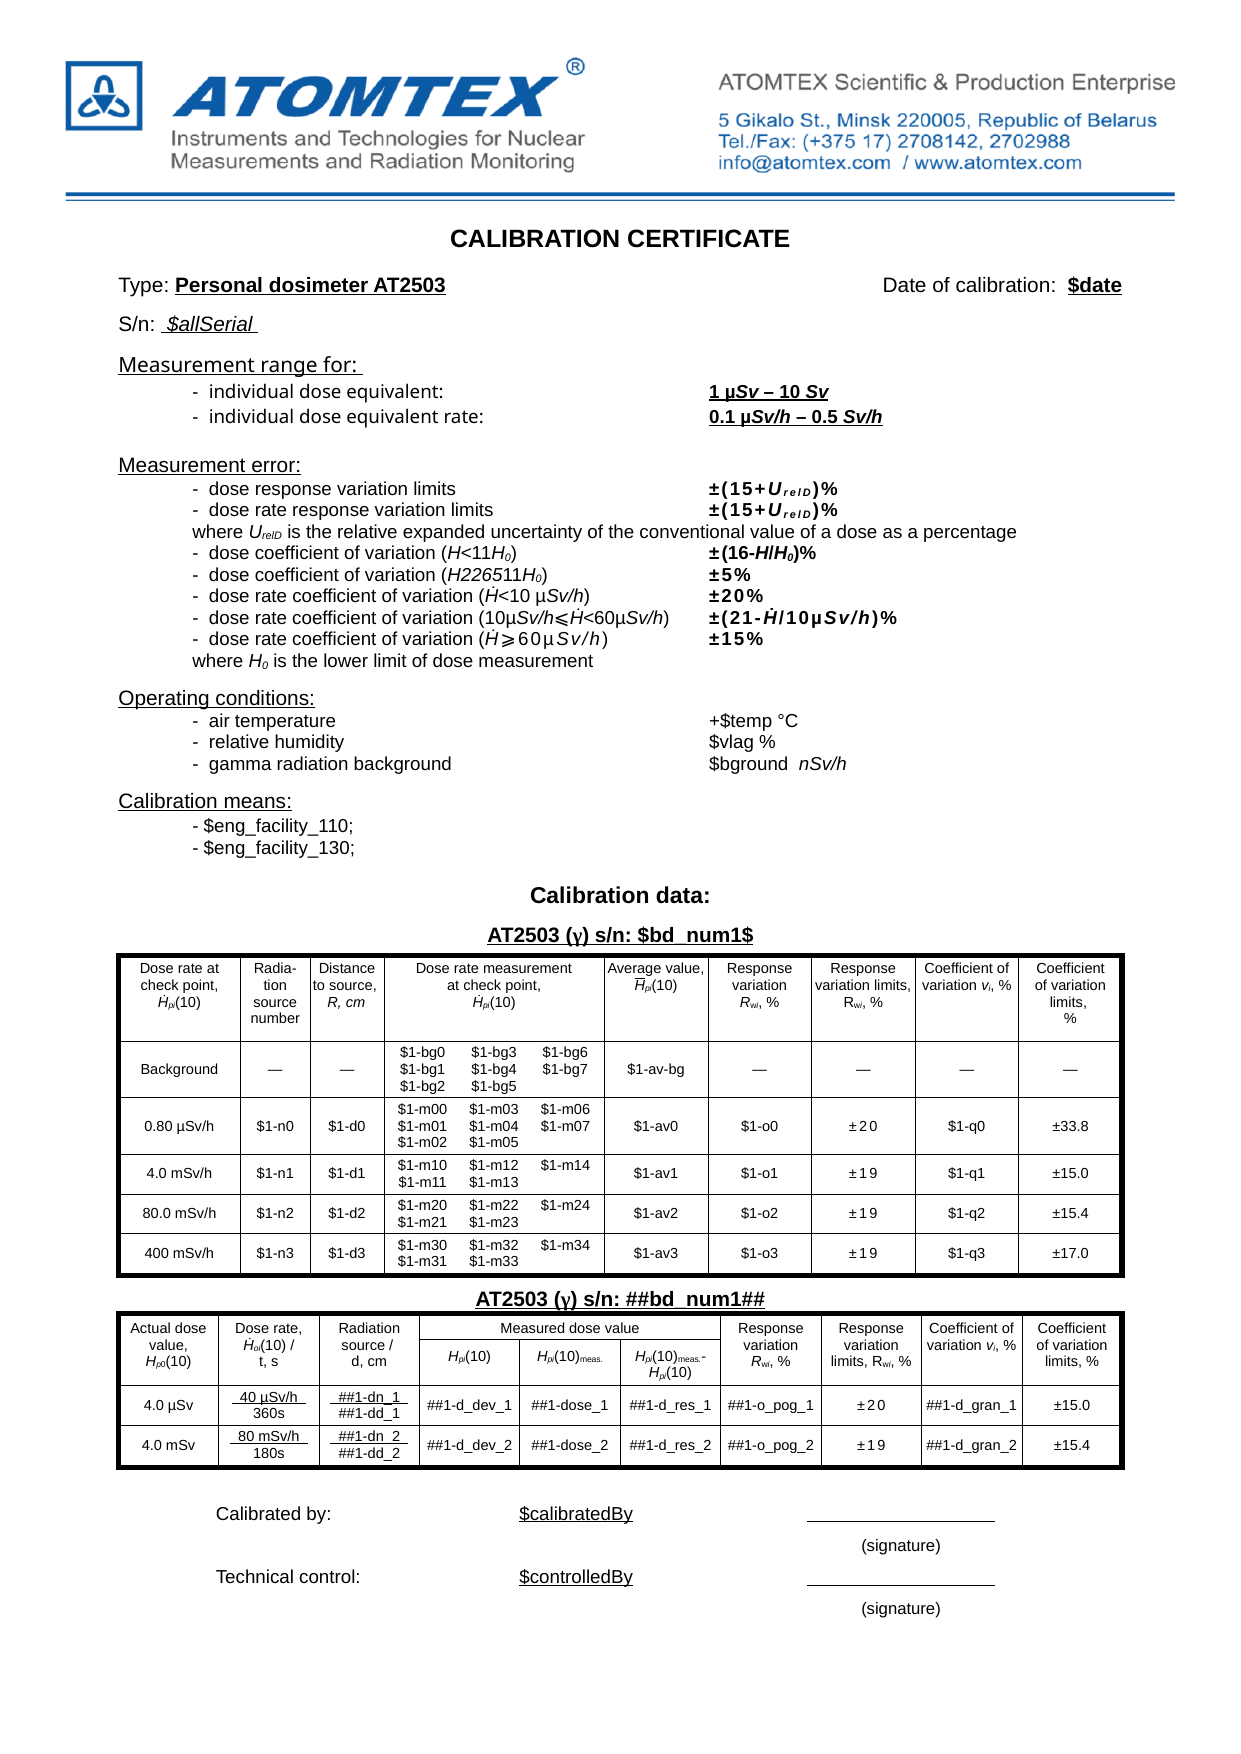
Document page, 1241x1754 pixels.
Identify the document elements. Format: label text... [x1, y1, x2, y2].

table_cell Dose rate at check point, Ḣpi(10) [121, 958, 240, 1041]
table_cell $1-q2 [916, 1195, 1018, 1233]
table_cell ##1-d_dev_1 [420, 1386, 519, 1425]
table_cell ##1-dn_1 ##1-dd_1 [320, 1386, 419, 1425]
table_cell $1-m10 $1-m11 $1-m12 $1-m13 $1-m14 [385, 1155, 604, 1193]
table_cell Response variation limits, Rwi, % [822, 1316, 921, 1385]
table_cell ##1-d_dev_2 [420, 1426, 519, 1464]
table_cell Coefficient of variation limits, % [1019, 958, 1119, 1041]
table_cell Dose rate measurement at check point, Ḣpi(10) [385, 958, 604, 1041]
table_cell ##1-o_pog_1 [721, 1386, 821, 1425]
table_cell 4.0 mSv/h [121, 1155, 240, 1193]
text S/n: $allSerial [118, 311, 1122, 335]
table_cell 4.0 mSv [121, 1426, 218, 1464]
table_cell $1-m20 $1-m21 $1-m22 $1-m23 $1-m24 [385, 1195, 604, 1233]
table_cell $1-q1 [916, 1155, 1018, 1193]
table_cell — [1019, 1042, 1119, 1097]
table_cell $controlledBy [514, 1560, 771, 1593]
table_cell Radiation source / d, cm [320, 1316, 419, 1385]
table_cell Actual dose value, Hp0(10) [121, 1316, 218, 1385]
table_cell [771, 1560, 1030, 1593]
table_cell $1-n1 [241, 1155, 310, 1193]
table_cell $1-q0 [916, 1098, 1018, 1154]
table_cell [210, 1593, 513, 1624]
table_cell Response variation Rwi, % [709, 958, 811, 1041]
text Measurement range for: - individual dose equivalent: 1 µSv – 10 Sv - individual dose equivalent rate: 0.1 µSv/h – 0.5 Sv/h [118, 350, 1122, 453]
table_cell Response variation Rwi, % [721, 1316, 821, 1385]
table_cell 0.80 µSv/h [121, 1098, 240, 1154]
table_cell 80.0 mSv/h [121, 1195, 240, 1233]
table_cell $1-av0 [605, 1098, 708, 1154]
table_cell $1-o3 [709, 1234, 811, 1273]
table_cell ##1-d_res_1 [621, 1386, 720, 1425]
table_cell 400 mSv/h [121, 1234, 240, 1273]
table_cell $1-o1 [709, 1155, 811, 1193]
text - dose coefficient of variation (H<11H0) ±(16-H/H0)% - dose coefficient of variation (H226511H0) ±5% - dose rate coefficient of variation (Ḣ<10 µSv/h) ±20% - dose rate coefficient of variation (10µSv/h⩽Ḣ<60µSv/h) ±(21-Ḣ/10µSv/h)% - dose rate coefficient of variation (Ḣ⩾60µSv/h) ±15% where H0 is the lower limit of dose measurement [118, 542, 1122, 671]
table_cell $1-av3 [605, 1234, 708, 1273]
table_cell Coefficient of variation vi, % [916, 958, 1018, 1041]
table_cell Average value, Ḣpi(10) [605, 958, 708, 1041]
table_cell ±15.0 [1023, 1386, 1119, 1425]
table_cell 80 mSv/h 180s [219, 1426, 319, 1464]
table_cell ±19 [812, 1234, 915, 1273]
table_cell Response variation limits, Rwi, % [812, 958, 915, 1041]
table_cell (signature) [771, 1530, 1030, 1560]
text CALIBRATION CERTIFICATE [118, 224, 1122, 253]
table_cell $1-m30 $1-m31 $1-m32 $1-m33 $1-m34 [385, 1234, 604, 1273]
table_cell ±20 [812, 1098, 915, 1154]
table_cell ##1-d_res_2 [621, 1426, 720, 1464]
table_cell — [916, 1042, 1018, 1097]
table_cell $1-o0 [709, 1098, 811, 1154]
table_cell ±15.0 [1019, 1155, 1119, 1193]
table_header AT2503 (γ) s/n: $bd_num1$ [118, 909, 1122, 953]
table_cell $1-o2 [709, 1195, 811, 1233]
table_cell ##1-d_gran_1 [922, 1386, 1022, 1425]
table_cell Hpi(10)meas. [520, 1340, 620, 1385]
text Type: Personal dosimeter AT2503 Date of calibration: $date [118, 273, 1122, 297]
text - dose response variation limits ±(15+UrelD)% - dose rate response variation limits ±(15+UrelD)% where UrelD is the relative expanded uncertainty of the conventional value of a dose as a percentage [118, 477, 1122, 542]
table_cell — [709, 1042, 811, 1097]
table_cell — [812, 1042, 915, 1097]
table_cell Radia-tion source number [241, 958, 310, 1041]
table_cell $1-av2 [605, 1195, 708, 1233]
text Calibration data: [118, 882, 1122, 908]
table_cell $1-d0 [311, 1098, 384, 1154]
table_cell Coefficient of variation limits, % [1023, 1316, 1119, 1385]
table_cell Dose rate, Ḣoi(10) / t, s [219, 1316, 319, 1385]
table_cell ±33.8 [1019, 1098, 1119, 1154]
table_cell ##1-dn_2 ##1-dd_2 [320, 1426, 419, 1464]
table_cell Coefficient of variation vi, % [922, 1316, 1022, 1385]
table_cell $1-d3 [311, 1234, 384, 1273]
table_cell 40 µSv/h 360s [219, 1386, 319, 1425]
table_cell Hpi(10) [420, 1340, 519, 1385]
table_cell ±15.4 [1023, 1426, 1119, 1464]
table_cell $1-n3 [241, 1234, 310, 1273]
table_cell Measured dose value [420, 1316, 720, 1339]
table_cell (signature) [771, 1593, 1030, 1624]
table_cell — [311, 1042, 384, 1097]
table_cell $1-m00 $1-m01 $1-m02 $1-m03 $1-m04 $1-m05 $1-m06 $1-m07 [385, 1098, 604, 1154]
table_header [771, 1497, 1030, 1530]
table_cell Hpi(10)meas.-Hpi(10) [621, 1340, 720, 1385]
table_cell Technical control: [210, 1560, 513, 1593]
table_header Calibrated by: [210, 1497, 513, 1530]
table_cell Background [121, 1042, 240, 1097]
table_cell ±20 [822, 1386, 921, 1425]
table_cell — [241, 1042, 310, 1097]
table_cell $1-n2 [241, 1195, 310, 1233]
text Measurement error: [118, 453, 1122, 477]
table_header $calibratedBy [514, 1497, 771, 1530]
table_cell $1-n0 [241, 1098, 310, 1154]
table_header AT2503 (γ) s/n: ##bd_num1## [118, 1278, 1122, 1311]
table_cell ##1-o_pog_2 [721, 1426, 821, 1464]
table_cell [514, 1593, 771, 1624]
table_cell [210, 1530, 513, 1560]
text Operating conditions: - air temperature +$temp °C - relative humidity $vlag % - gamma radiation background $bground nSv/h [118, 686, 1122, 774]
table_cell $1-d1 [311, 1155, 384, 1193]
text Calibration means: - $eng_facility_110; - $eng_facility_130; [118, 789, 1122, 882]
table_cell ±19 [822, 1426, 921, 1464]
table_cell $1-av-bg [605, 1042, 708, 1097]
table_cell $1-d2 [311, 1195, 384, 1233]
table_cell $1-bg0 $1-bg1 $1-bg2 $1-bg3 $1-bg4 $1-bg5 $1-bg6 $1-bg7 [385, 1042, 604, 1097]
table_cell $1-q3 [916, 1234, 1018, 1273]
table_cell Distance to source, R, сm [311, 958, 384, 1041]
table_cell $1-av1 [605, 1155, 708, 1193]
table_cell [514, 1530, 771, 1560]
table_cell ##1-dose_2 [520, 1426, 620, 1464]
table_cell ±19 [812, 1155, 915, 1193]
table_cell 4.0 µSv [121, 1386, 218, 1425]
table_cell ±19 [812, 1195, 915, 1233]
table_cell ##1-dose_1 [520, 1386, 620, 1425]
table_cell ##1-d_gran_2 [922, 1426, 1022, 1464]
table_cell ±17.0 [1019, 1234, 1119, 1273]
table_cell ±15.4 [1019, 1195, 1119, 1233]
